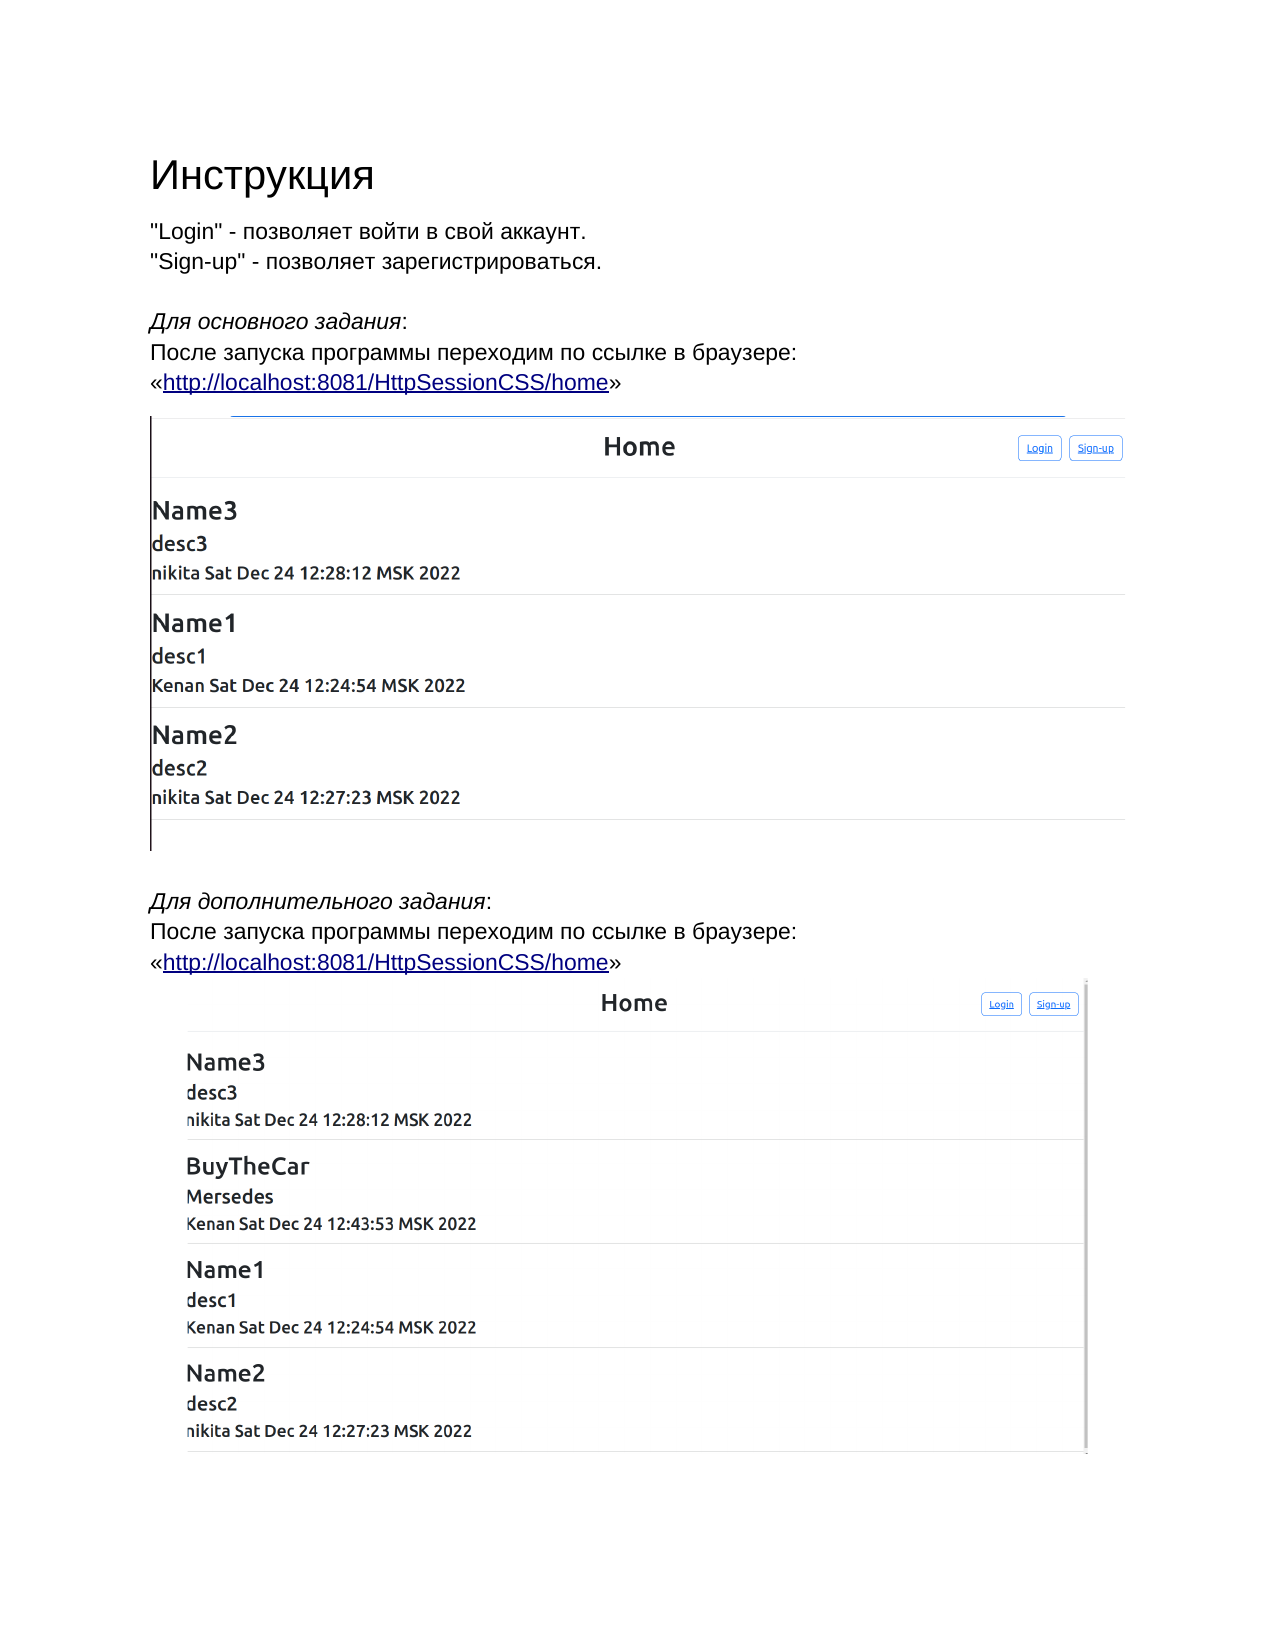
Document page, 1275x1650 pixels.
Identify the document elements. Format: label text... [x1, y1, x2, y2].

text "Login" - позволяет войти в свой аккаунт. [150, 218, 1125, 244]
text Для дополнительного задания: [150, 888, 1125, 914]
picture [187, 978, 1088, 1454]
text "Sign-up" - позволяет зарегистрироваться. [150, 248, 1125, 274]
text Для основного задания: [150, 308, 1125, 334]
picture [150, 416, 1125, 851]
subtitle Инструкция [150, 150, 1125, 198]
text После запуска программы переходим по ссылке в браузере: «http://localhost:8081/HttpSessionCSS/home» [150, 918, 1125, 975]
text После запуска программы переходим по ссылке в браузере: «http://localhost:8081/HttpSessionCSS/home» [150, 338, 1125, 395]
